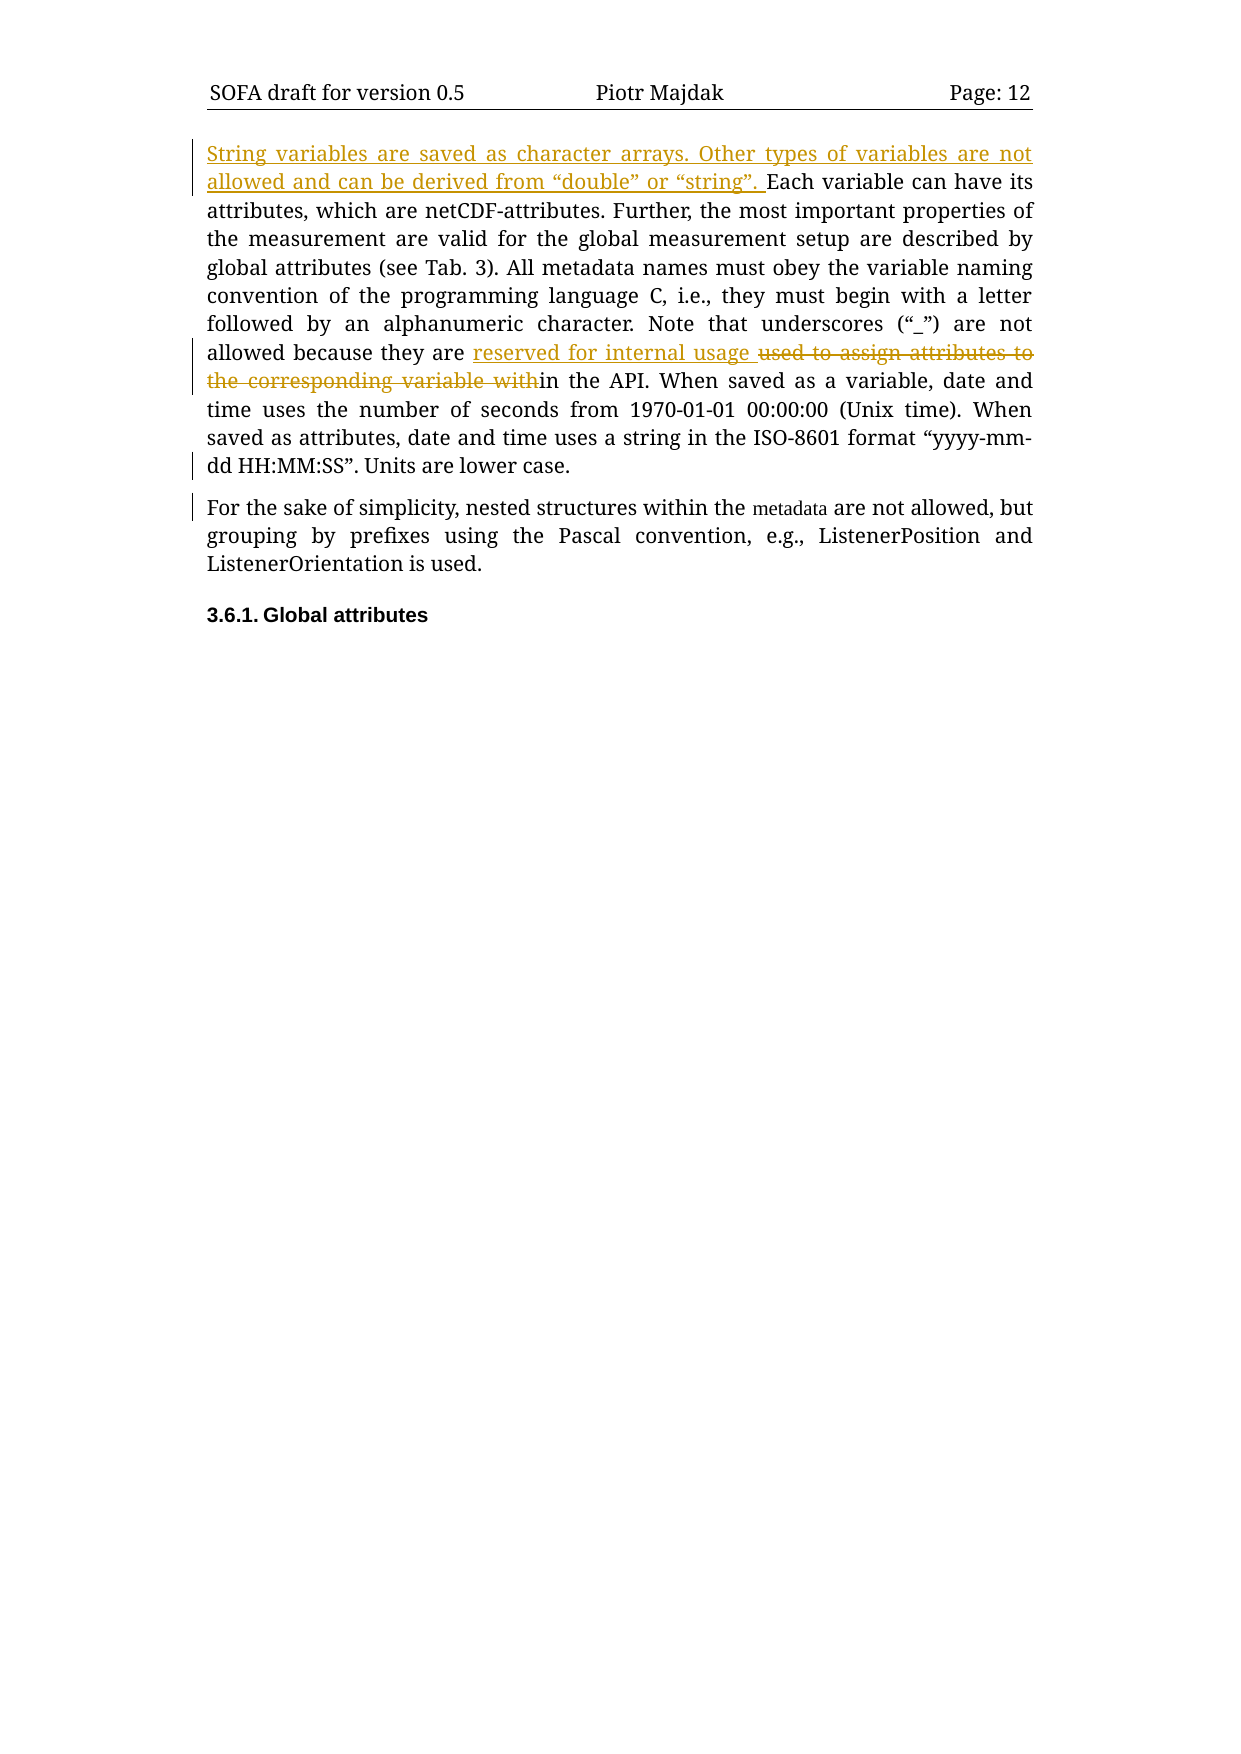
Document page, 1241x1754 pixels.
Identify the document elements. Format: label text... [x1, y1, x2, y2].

subtitle Global attributes [207, 603, 1033, 627]
text For the sake of simplicity, nested structures within the metadata are not allowed, but grouping by prefixes using the Pascal convention, e.g., ListenerPosition and ListenerOrientation is used. [207, 493, 1033, 578]
text Metadata consist of variables and their attributes. Numerical variables are multidimensional matrices of the type “double” (i.e. 64 bits floating point data). String variables are saved as character arrays. Other types of variables are not allowed and can be derived from “double” or “string”. Each variable can have its attributes, which are netCDF-attributes. Further, the most important properties of the measurement are valid for the global measurement setup are described by global attributes (see Tab. 3). All metadata names must obey the variable naming convention of the programming language C, i.e., they must begin with a letter followed by an alphanumeric character. Note that underscores (“_”) are not allowed because they are reserved for internal usage in the API. When saved as a variable, date and time uses the number of seconds from 1970-01-01 00:00:00 (Unix time). When saved as attributes, date and time uses a string in the ISO-8601 format “yyyy-mm-dd HH:MM:SS”. Units are lower case. [207, 164, 1033, 480]
